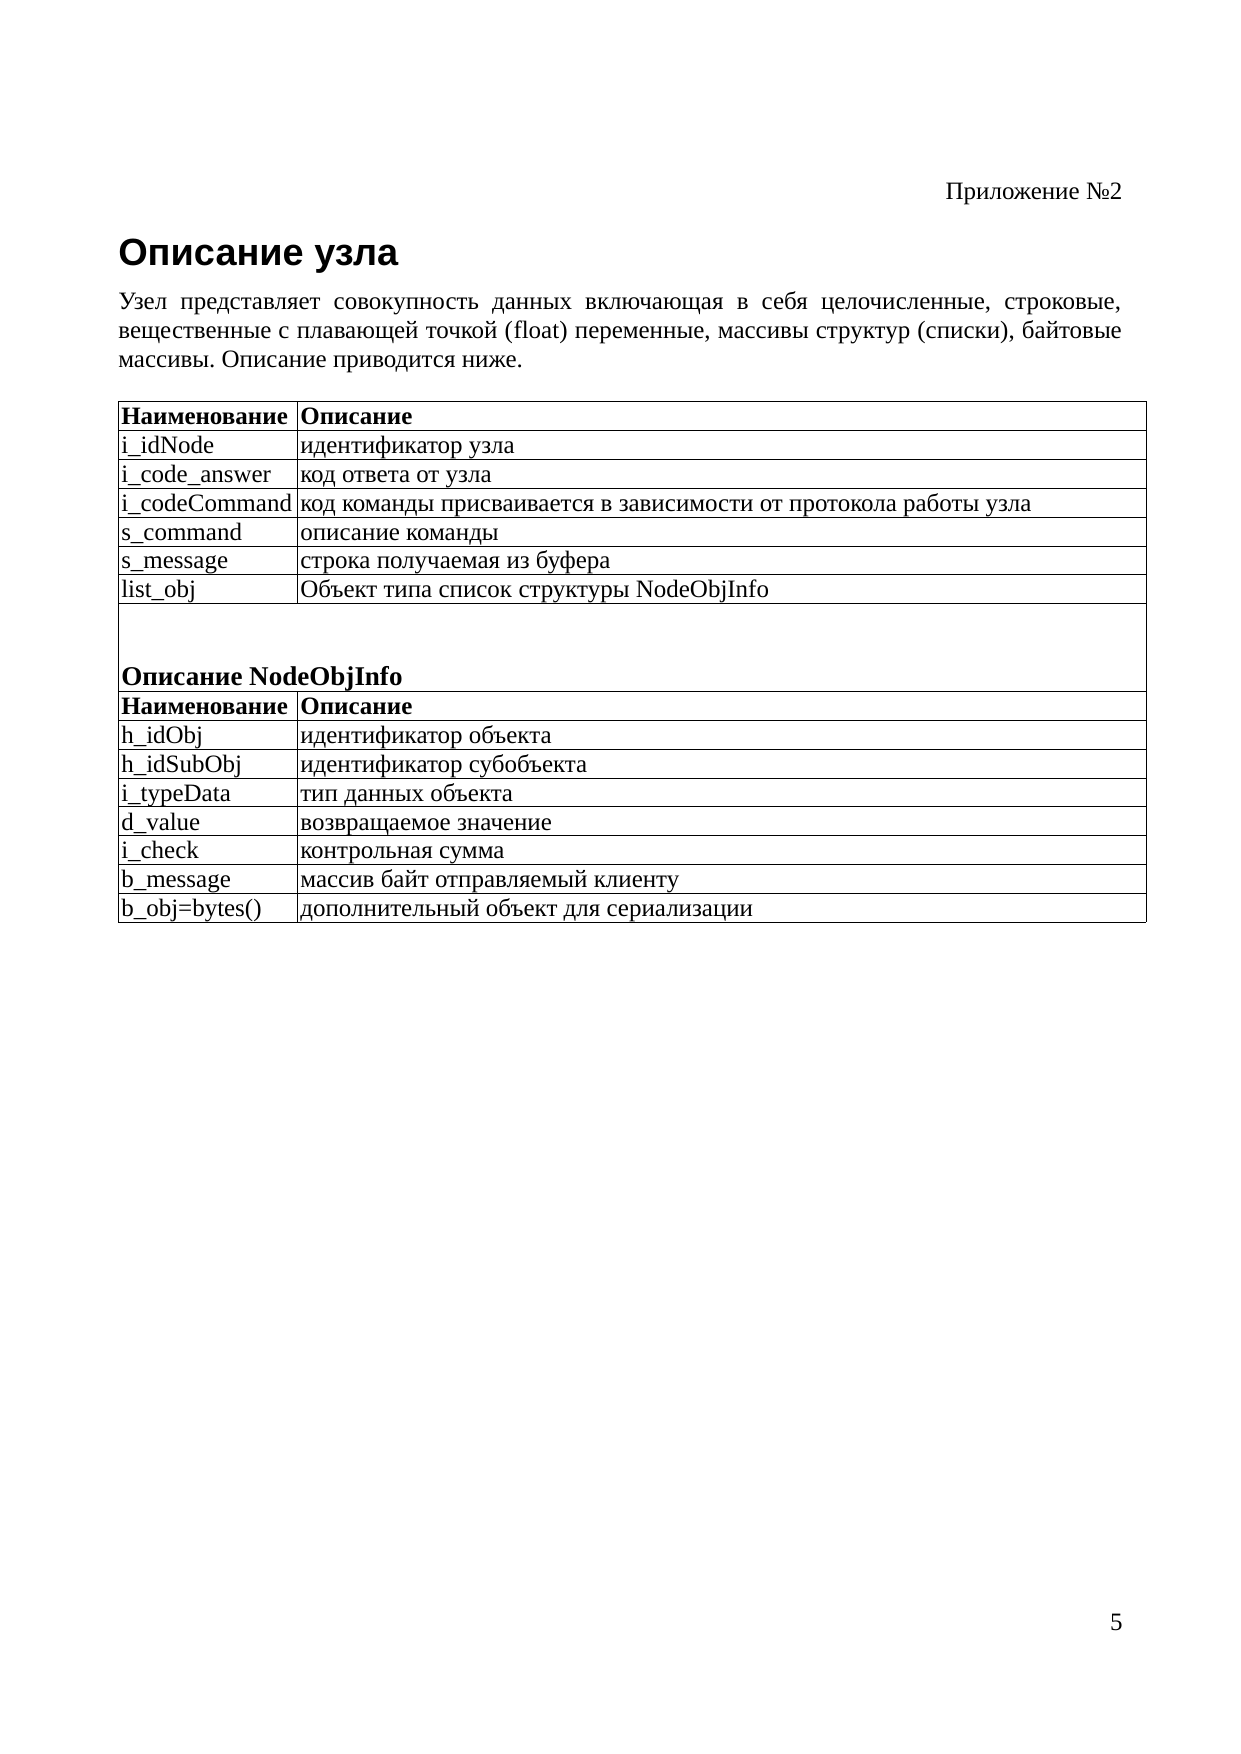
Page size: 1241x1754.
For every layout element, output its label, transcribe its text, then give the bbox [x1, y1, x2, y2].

table_cell Описание [298, 692, 1146, 720]
table_cell описание команды [298, 518, 1146, 546]
table_cell s_message [119, 547, 297, 574]
table_cell идентификатор субобъекта [298, 750, 1146, 778]
table_cell Объект типа список структуры NodeObjInfo [298, 575, 1146, 603]
table_cell возвращаемое значение [298, 807, 1146, 835]
table_cell тип данных объекта [298, 779, 1146, 806]
table_cell код команды присваивается в зависимости от протокола работы узла [298, 489, 1146, 517]
text Приложение №2 [118, 176, 1122, 205]
table_cell s_command [119, 518, 297, 546]
table_header Описание [298, 402, 1146, 430]
table_header Наименование [119, 402, 297, 430]
table_cell list_obj [119, 575, 297, 603]
table_cell Наименование [119, 692, 297, 720]
table_cell i_idNode [119, 431, 297, 459]
table_cell массив байт отправляемый клиенту [298, 865, 1146, 893]
table_cell код ответа от узла [298, 460, 1146, 488]
subtitle Описание узла [118, 230, 1122, 274]
table_cell b_obj=bytes() [119, 894, 297, 922]
table_cell строка получаемая из буфера [298, 547, 1146, 574]
table_cell h_idSubObj [119, 750, 297, 778]
table_cell d_value [119, 807, 297, 835]
table_cell идентификатор узла [298, 431, 1146, 459]
table_cell дополнительный объект для сериализации [298, 894, 1146, 922]
table_cell i_code_answer [119, 460, 297, 488]
table_cell i_codeCommand [119, 489, 297, 517]
table_cell h_idObj [119, 721, 297, 749]
table_cell Описание NodeObjInfo [119, 604, 1146, 691]
table_cell b_message [119, 865, 297, 893]
table_cell контрольная сумма [298, 836, 1146, 864]
table_cell i_check [119, 836, 297, 864]
table_cell идентификатор объекта [298, 721, 1146, 749]
text Узел представляет совокупность данных включающая в себя целочисленные, строковые, вещественные с плавающей точкой (float) переменные, массивы структур (списки), байтовые массивы. Описание приводится ниже. [118, 286, 1122, 372]
table_cell i_typeData [119, 779, 297, 806]
